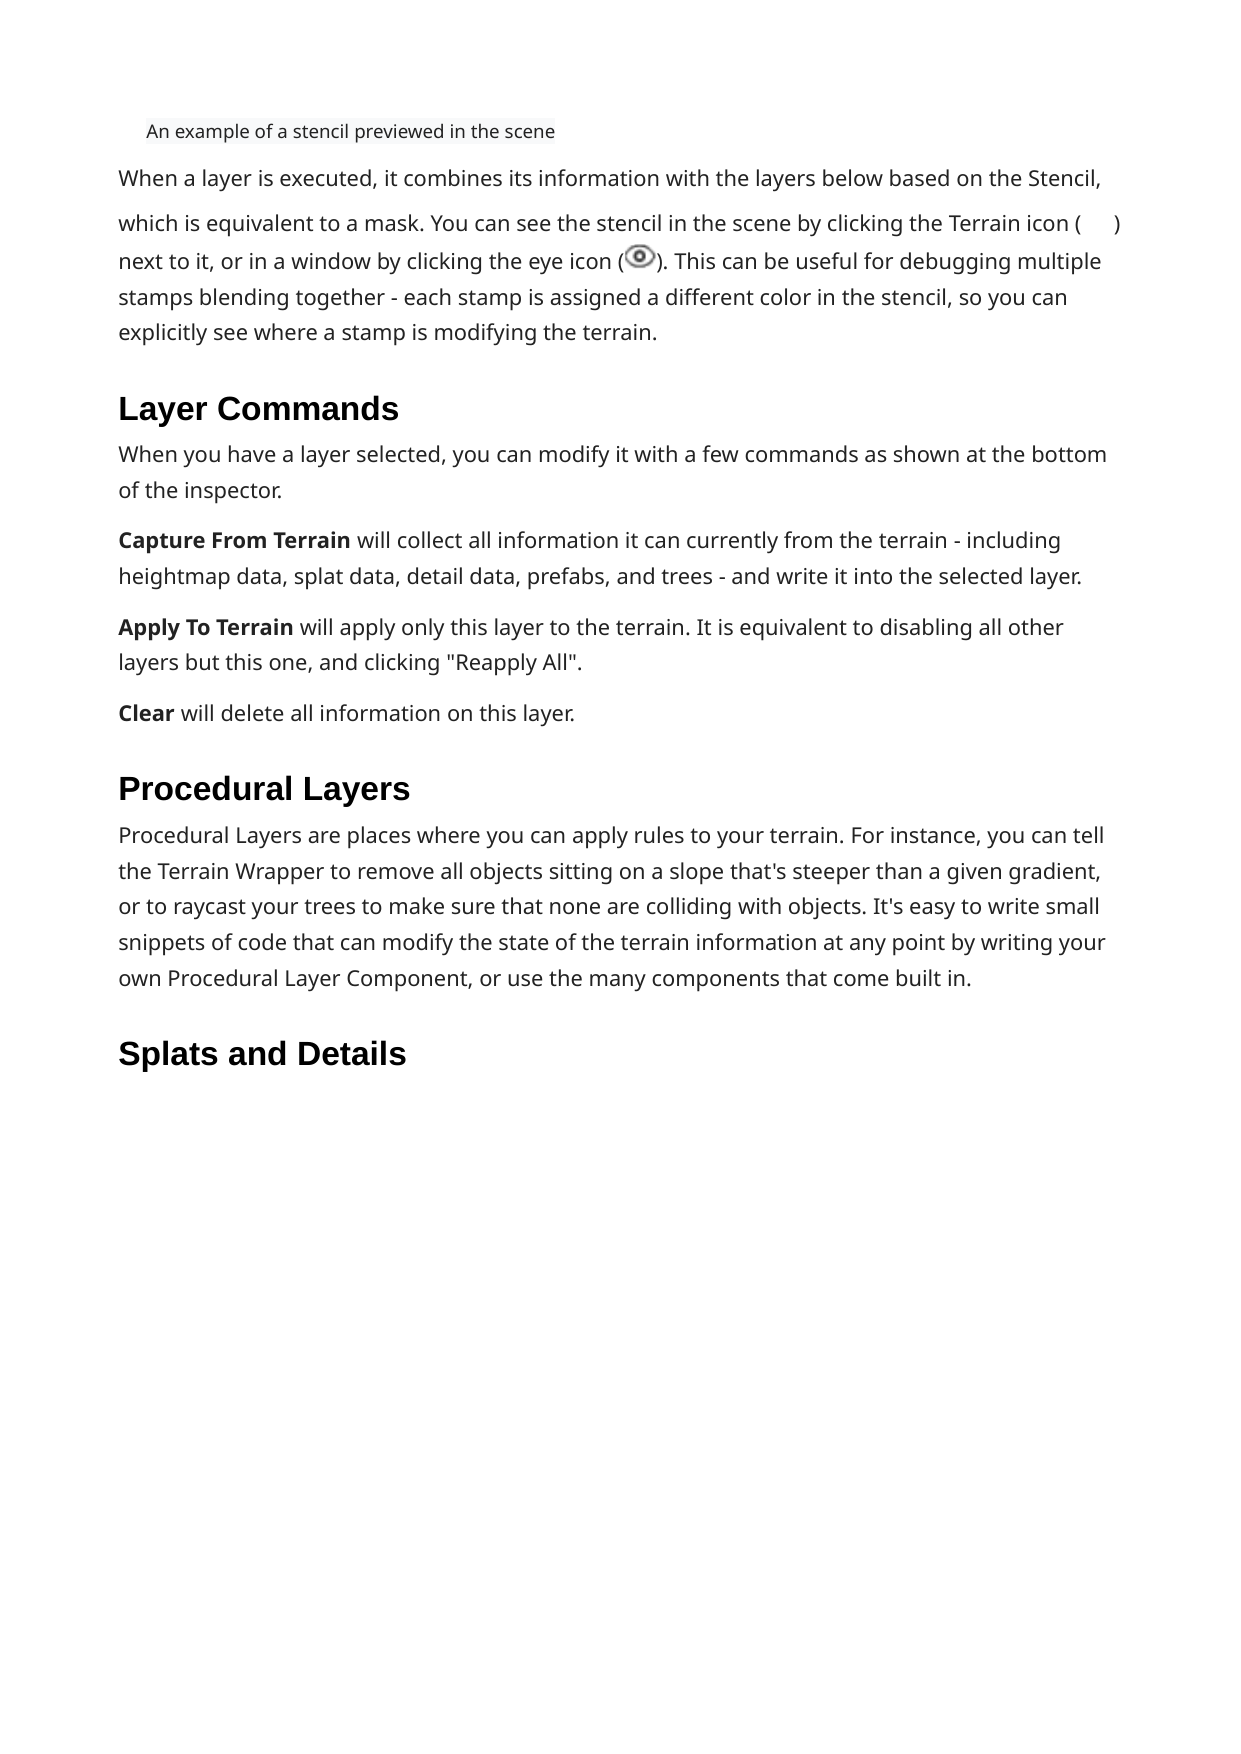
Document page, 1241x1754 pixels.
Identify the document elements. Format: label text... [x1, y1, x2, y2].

text When a layer is executed, it combines its information with the layers below based on the Stencil, which is equivalent to a mask. You can see the stencil in the scene by clicking the Terrain icon () next to it, or in a window by clicking the eye icon (). This can be useful for debugging multiple stamps blending together - each stamp is assigned a different color in the stencil, so you can explicitly see where a stamp is modifying the terrain. [118, 163, 1122, 347]
text Capture From Terrain will collect all information it can currently from the terrain - including heightmap data, splat data, detail data, prefabs, and trees - and write it into the selected layer. [118, 526, 1122, 591]
text Procedural Layers are places where you can apply rules to your terrain. For instance, you can tell the Terrain Wrapper to remove all objects sitting on a slope that's steeper than a given gradient, or to raycast your trees to make sure that none are colliding with objects. It's easy to write small snippets of code that can modify the state of the terrain information at any point by writing your own Procedural Layer Component, or use the many components that come built in. [118, 820, 1122, 993]
text Clear will delete all information on this layer. [118, 698, 1122, 727]
text When you have a layer selected, you can modify it with a few commands as shown at the bottom of the inspector. [118, 439, 1122, 505]
subtitle Splats and Details [118, 1034, 1122, 1073]
text An example of a stencil previewed in the scene [123, 118, 1122, 144]
picture [624, 244, 657, 270]
subtitle Procedural Layers [118, 769, 1122, 807]
text Apply To Terrain will apply only this layer to the terrain. It is equivalent to disabling all other layers but this one, and clicking "Reapply All". [118, 612, 1122, 677]
subtitle Layer Commands [118, 388, 1122, 427]
